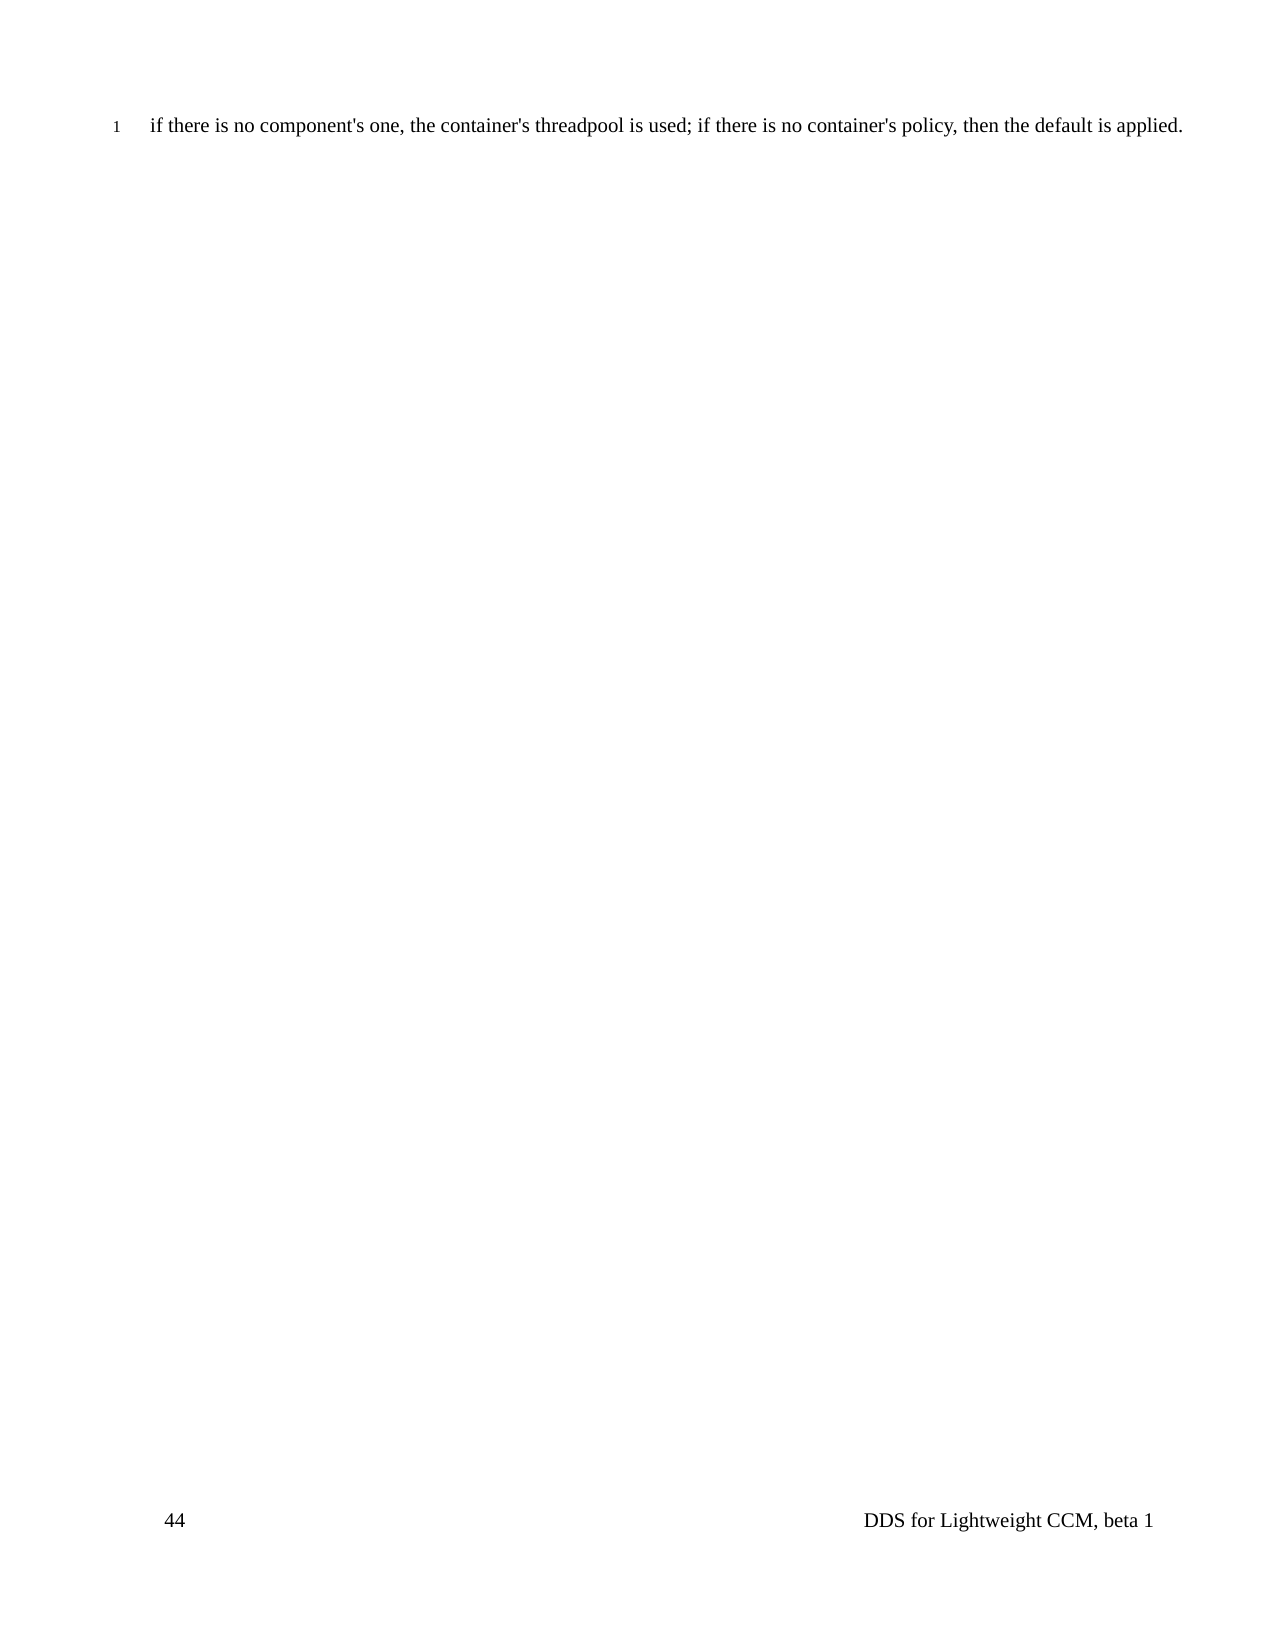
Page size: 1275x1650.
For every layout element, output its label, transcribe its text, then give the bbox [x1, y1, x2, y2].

text if there is no component's one, the container's threadpool is used; if there is no container's policy, then the default is applied. [150, 112, 1200, 137]
